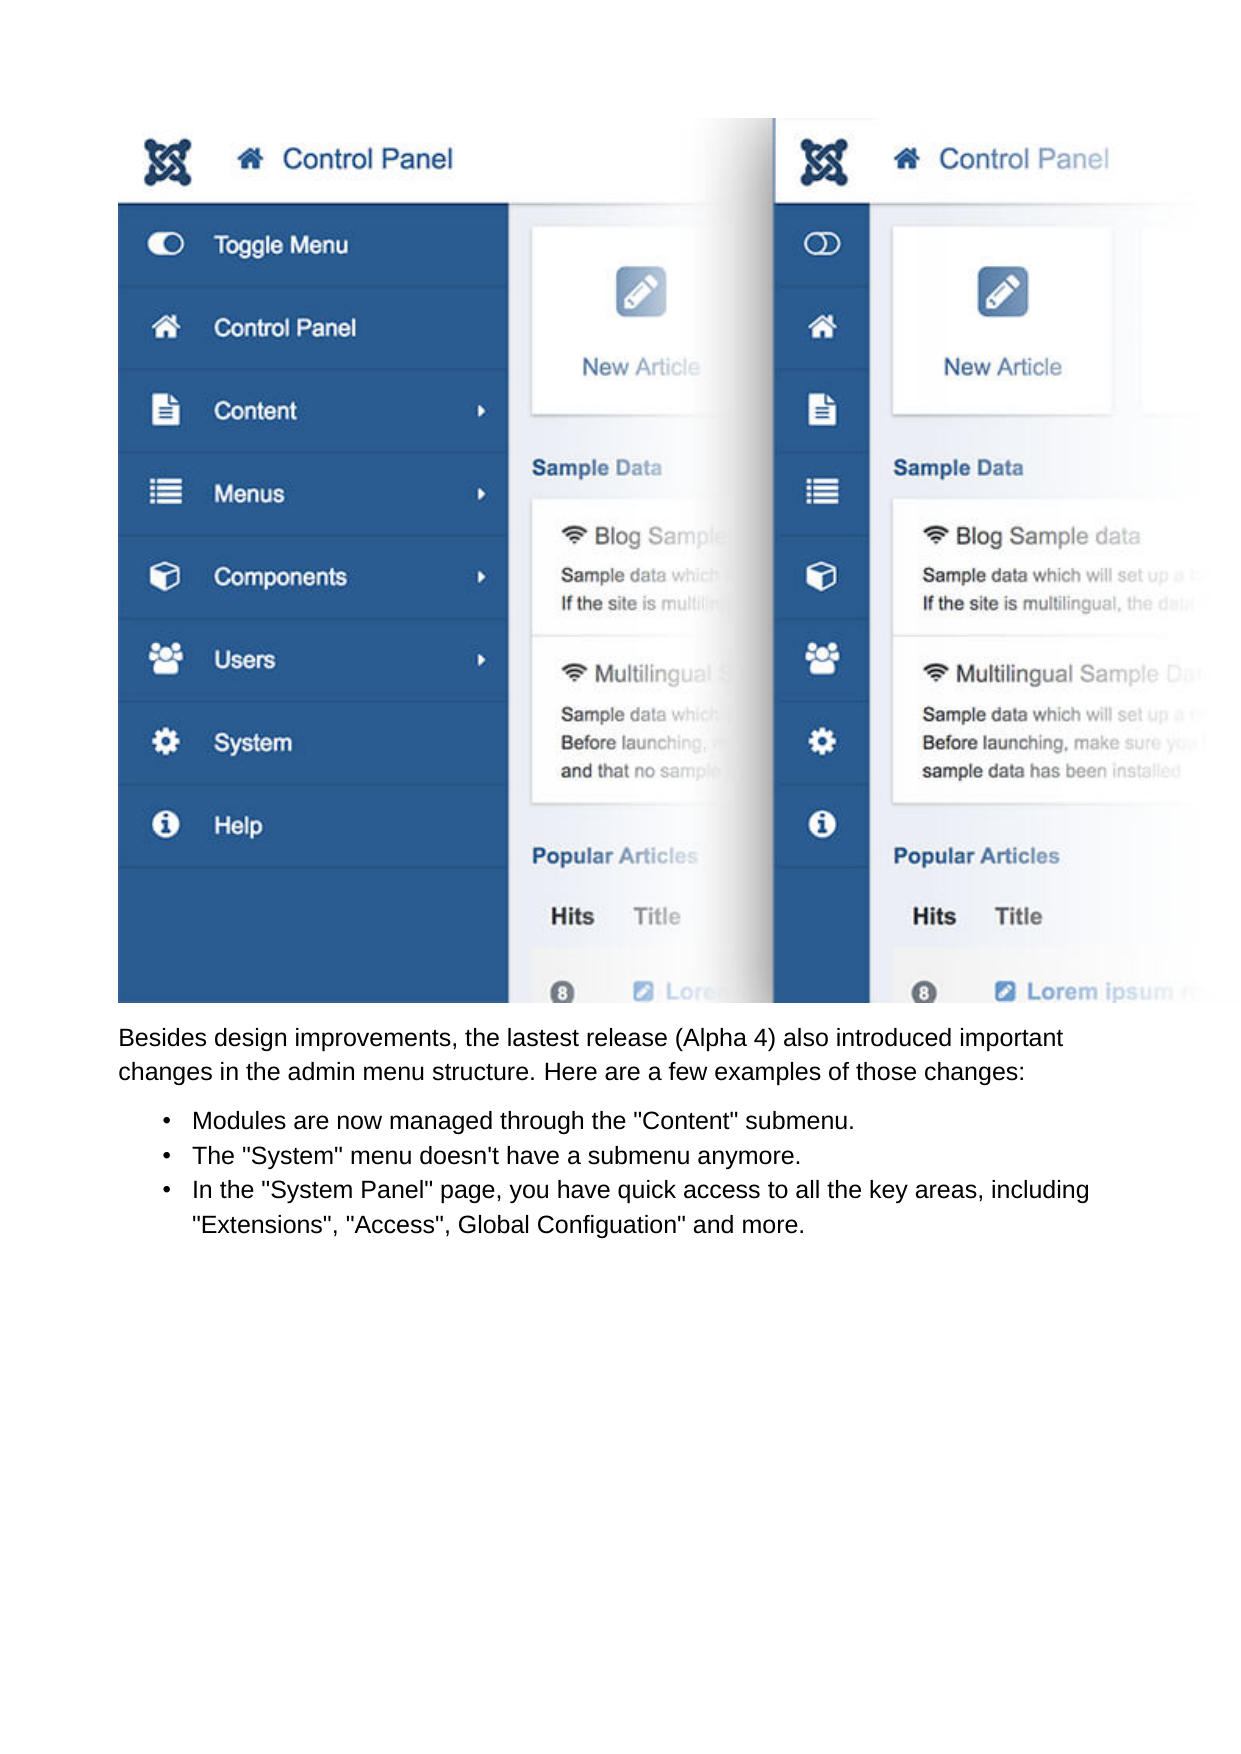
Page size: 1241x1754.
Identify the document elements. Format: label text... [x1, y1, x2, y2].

text Besides design improvements, the lastest release (Alpha 4) also introduced important changes in the admin menu structure. Here are a few examples of those changes: [118, 1023, 1122, 1086]
picture [118, 118, 1241, 1003]
list Modules are now managed through the "Content" submenu. [162, 1106, 1122, 1135]
list In the "System Panel" page, you have quick access to all the key areas, including "Extensions", "Access", Global Configuation" and more. [162, 1176, 1122, 1239]
list The "System" menu doesn't have a submenu anymore. [162, 1141, 1122, 1170]
